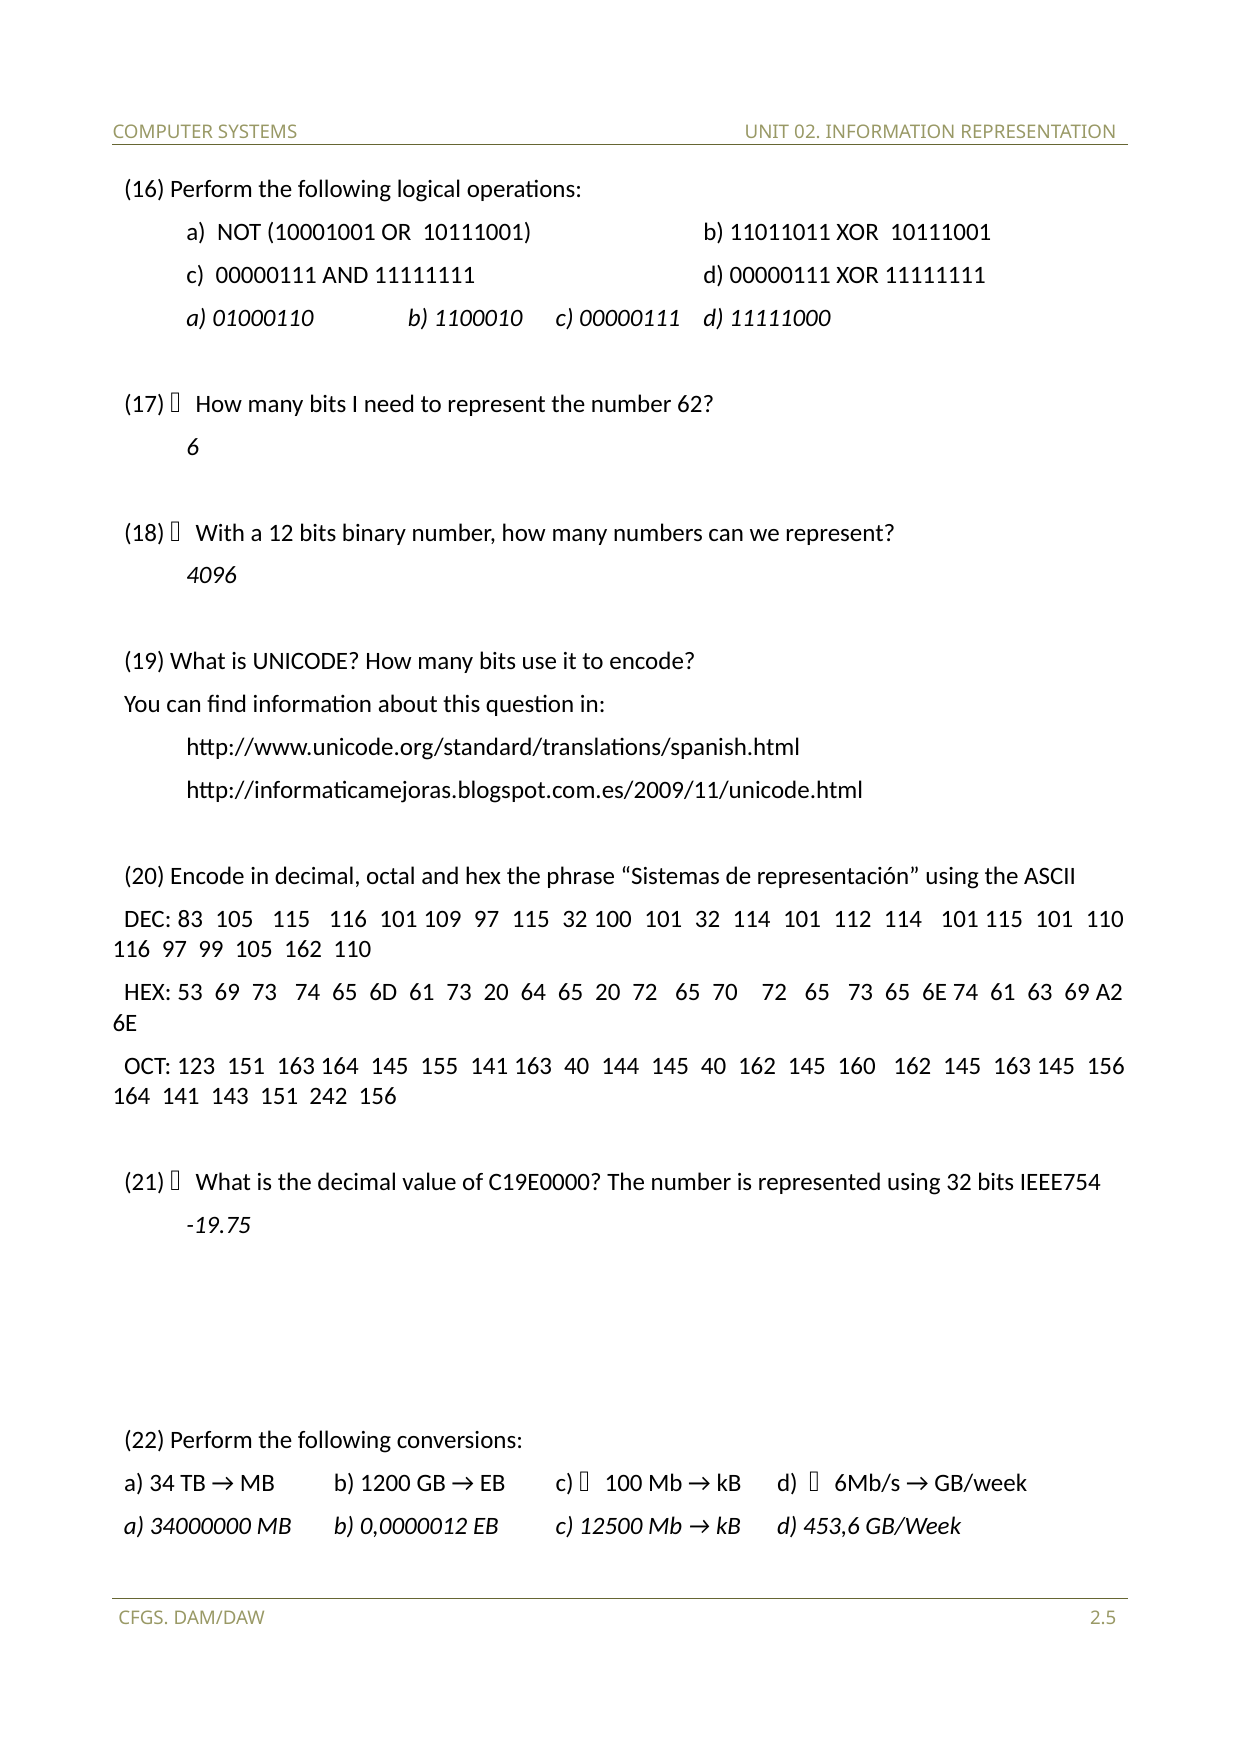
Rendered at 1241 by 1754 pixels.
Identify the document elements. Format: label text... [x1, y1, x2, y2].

text a) NOT (10001001 OR 10111001) b) 11011011 XOR 10111001 [112, 216, 1128, 247]
text DEC: 83 105 115 116 101 109 97 115 32 100 101 32 114 101 112 114 101 115 101 110 116 97 99 105 162 110 [112, 903, 1128, 964]
text a) 34000000 MB b) 0,0000012 EB c) 12500 Mb → kB d) 453,6 GB/Week [112, 1510, 1128, 1540]
text (21)  What is the decimal value of C19E0000? The number is represented using 32 bits IEEE754 [112, 1166, 1128, 1197]
text (22) Perform the following conversions: [112, 1424, 1128, 1454]
text (19) What is UNICODE? How many bits use it to encode? [112, 646, 1128, 676]
text http://informaticamejoras.blogspot.com.es/2009/11/unicode.html [112, 774, 1128, 805]
text 4096 [112, 560, 1128, 590]
text (17)  How many bits I need to represent the number 62? [112, 388, 1128, 418]
text HEX: 53 69 73 74 65 6D 61 73 20 64 65 20 72 65 70 72 65 73 65 6E 74 61 63 69 A2 6E [112, 976, 1128, 1037]
text a) 34 TB → MB b) 1200 GB → EB c)  100 Mb → kB d)  6Mb/s → GB/week [112, 1467, 1128, 1497]
text http://www.unicode.org/standard/translations/spanish.html [112, 731, 1128, 762]
text c) 00000111 AND 11111111 d) 00000111 XOR 11111111 [112, 259, 1128, 289]
text 6 [112, 431, 1128, 461]
text (18)  With a 12 bits binary number, how many numbers can we represent? [112, 517, 1128, 547]
text (16) Perform the following logical operations: [112, 173, 1128, 204]
text OCT: 123 151 163 164 145 155 141 163 40 144 145 40 162 145 160 162 145 163 145 156 164 141 143 151 242 156 [112, 1050, 1128, 1111]
text You can find information about this question in: [112, 688, 1128, 719]
text a) 01000110 b) 1100010 c) 00000111 d) 11111000 [112, 302, 1128, 332]
text -19.75 [112, 1209, 1128, 1240]
text (20) Encode in decimal, octal and hex the phrase “Sistemas de representación” using the ASCII [112, 860, 1128, 891]
